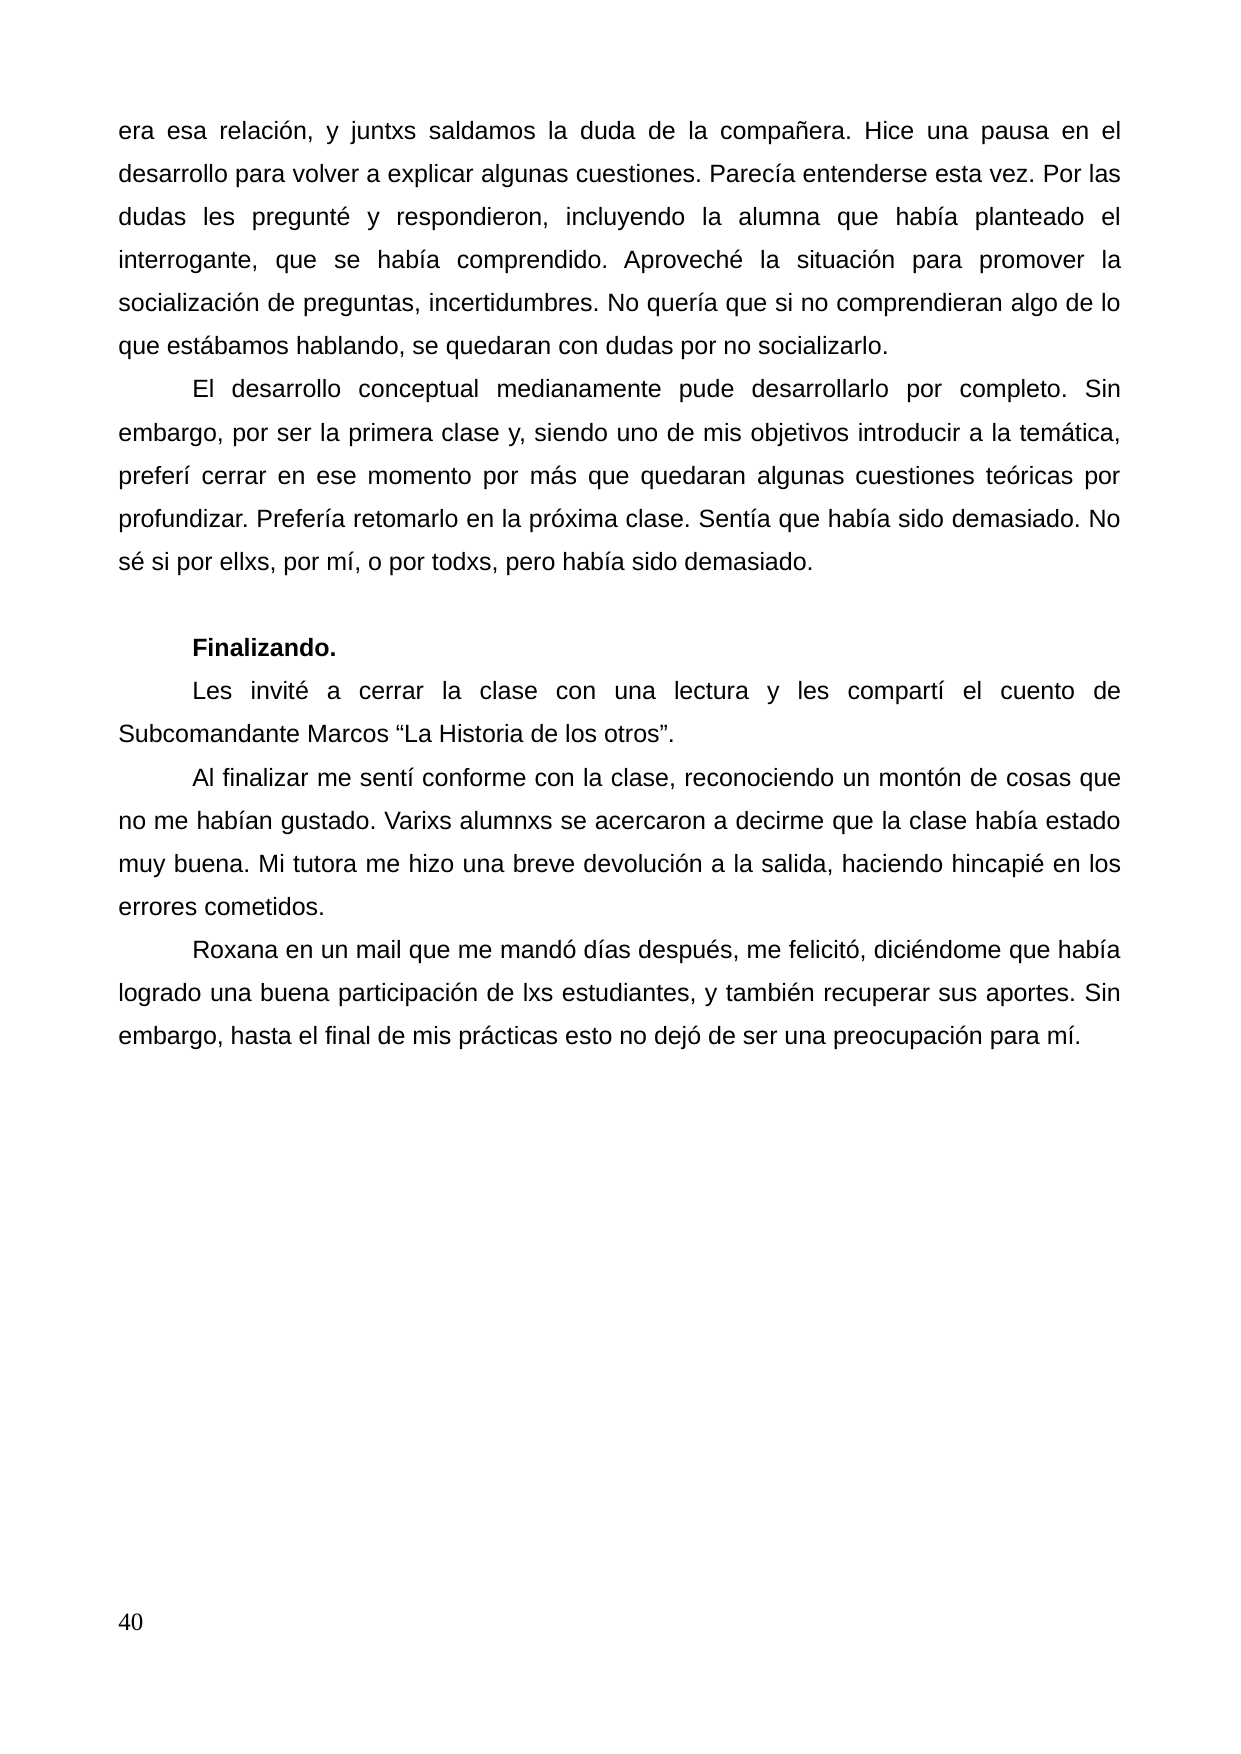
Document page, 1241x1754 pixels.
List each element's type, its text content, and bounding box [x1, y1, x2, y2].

text El desarrollo conceptual medianamente pude desarrollarlo por completo. Sin embargo, por ser la primera clase y, siendo uno de mis objetivos introducir a la temática, preferí cerrar en ese momento por más que quedaran algunas cuestiones teóricas por profundizar. Prefería retomarlo en la próxima clase. Sentía que había sido demasiado. No sé si por ellxs, por mí, o por todxs, pero había sido demasiado. [118, 374, 1123, 576]
text Al finalizar me sentí conforme con la clase, reconociendo un montón de cosas que no me habían gustado. Varixs alumnxs se acercaron a decirme que la clase había estado muy buena. Mi tutora me hizo una breve devolución a la salida, haciendo hincapié en los errores cometidos. [118, 762, 1123, 921]
text Les invité a cerrar la clase con una lectura y les compartí el cuento de Subcomandante Marcos “La Historia de los otros”. [118, 676, 1123, 748]
text Roxana en un mail que me mandó días después, me felicitó, diciéndome que había logrado una buena participación de lxs estudiantes, y también recuperar sus aportes. Sin embargo, hasta el final de mis prácticas esto no dejó de ser una preocupación para mí. [118, 935, 1123, 1050]
text Finalizando. [118, 633, 1123, 662]
text era esa relación, y juntxs saldamos la duda de la compañera. Hice una pausa en el desarrollo para volver a explicar algunas cuestiones. Parecía entenderse esta vez. Por las dudas les pregunté y respondieron, incluyendo la alumna que había planteado el interrogante, que se había comprendido. Aproveché la situación para promover la socialización de preguntas, incertidumbres. No quería que si no comprendieran algo de lo que estábamos hablando, se quedaran con dudas por no socializarlo. [118, 116, 1123, 360]
